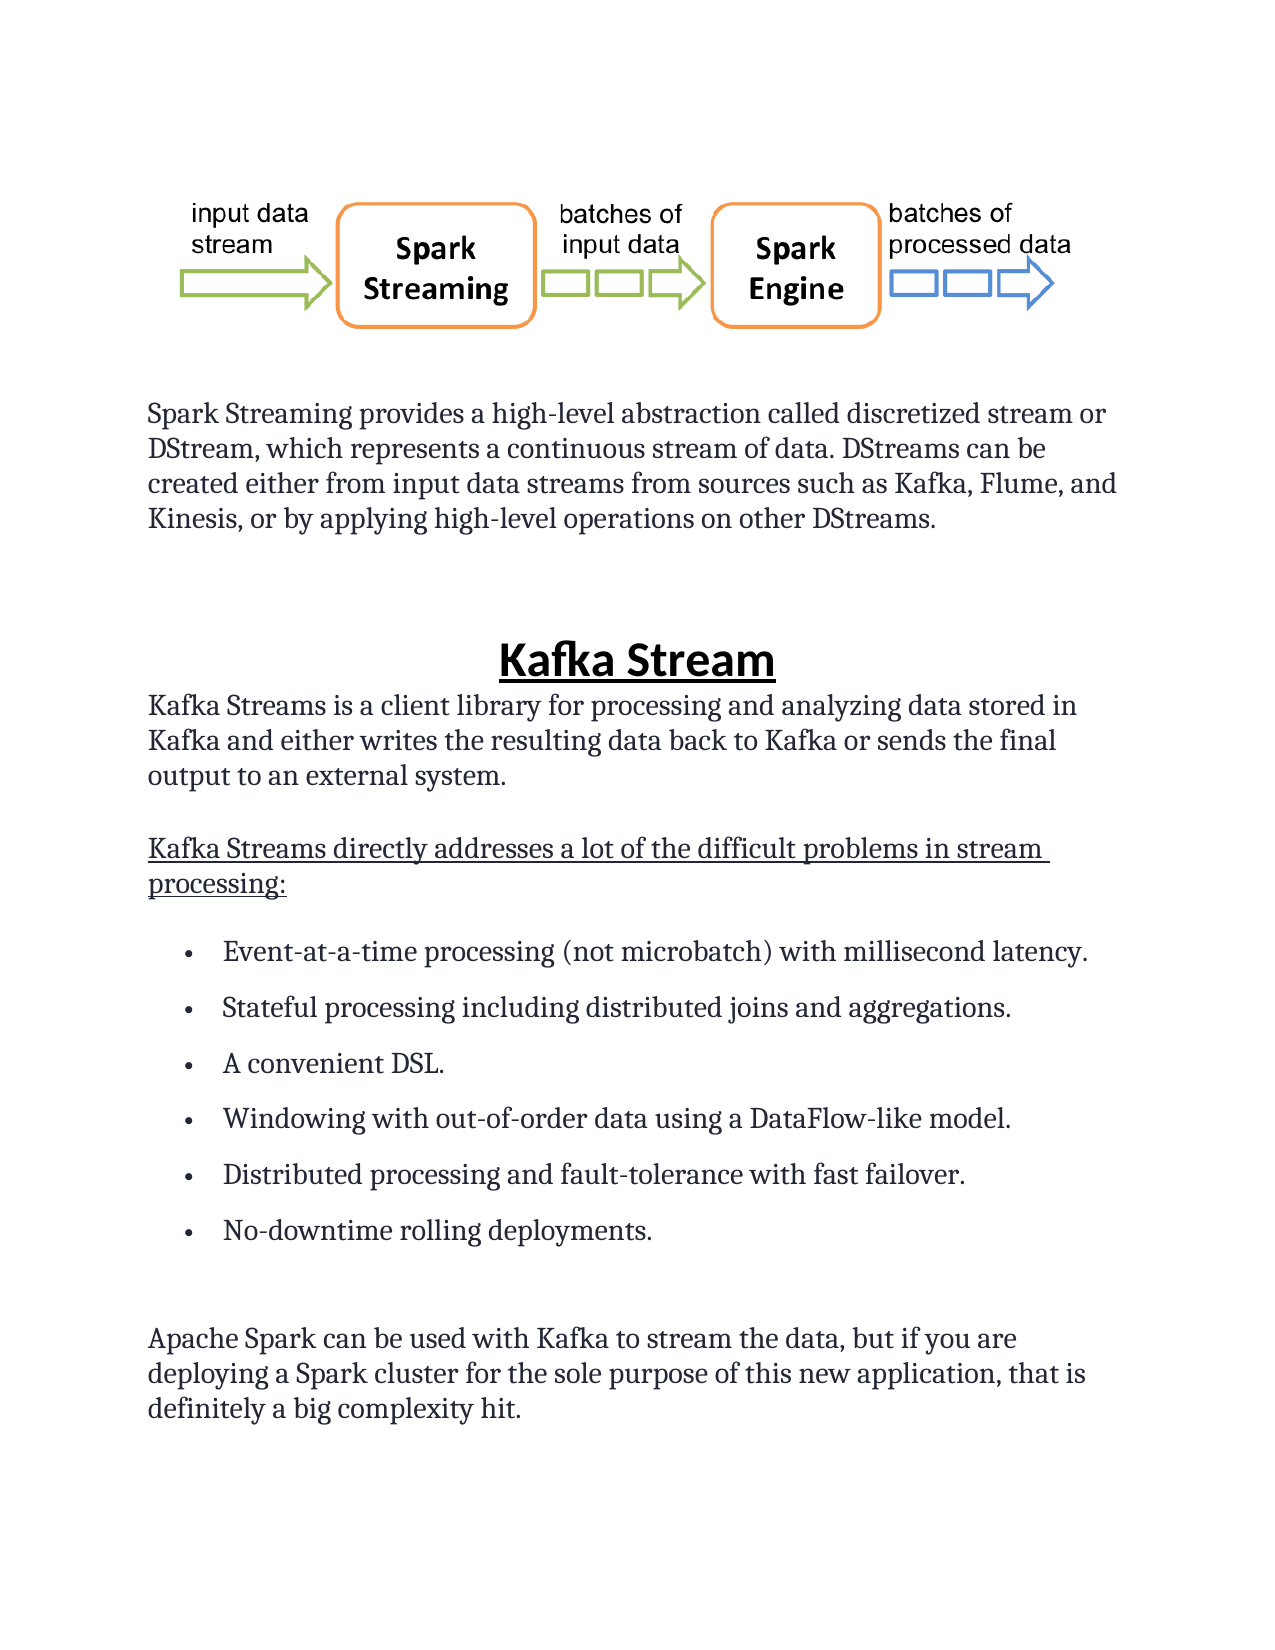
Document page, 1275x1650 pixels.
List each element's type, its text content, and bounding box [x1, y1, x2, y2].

text Apache Spark can be used with Kafka to stream the data, but if you are deploying a Spark cluster for the sole purpose of this new application, that is definitely a big complexity hit. [148, 1321, 1127, 1426]
list Distributed processing and fault-tolerance with fast failover. [185, 1157, 1127, 1192]
list A convenient DSL. [185, 1046, 1127, 1081]
list No-downtime rolling deployments. [185, 1213, 1127, 1248]
text Kafka Stream [148, 627, 1127, 688]
list Event-at-a-time processing (not microbatch) with millisecond latency. [185, 935, 1127, 969]
text Kafka Streams directly addresses a lot of the difficult problems in stream processing: [148, 831, 1127, 901]
text Kafka Streams is a client library for processing and analyzing data stored in Kafka and either writes the resulting data back to Kafka or sends the final output to an external system. [148, 688, 1127, 793]
list Windowing with out-of-order data using a DataFlow-like model. [185, 1102, 1127, 1136]
list Stateful processing including distributed joins and aggregations. [185, 990, 1127, 1025]
text Spark Streaming provides a high-level abstraction called discretized stream or DStream, which represents a continuous stream of data. DStreams can be created either from input data streams from sources such as Kafka, Flume, and Kinesis, or by applying high-level operations on other DStreams. [148, 397, 1127, 536]
